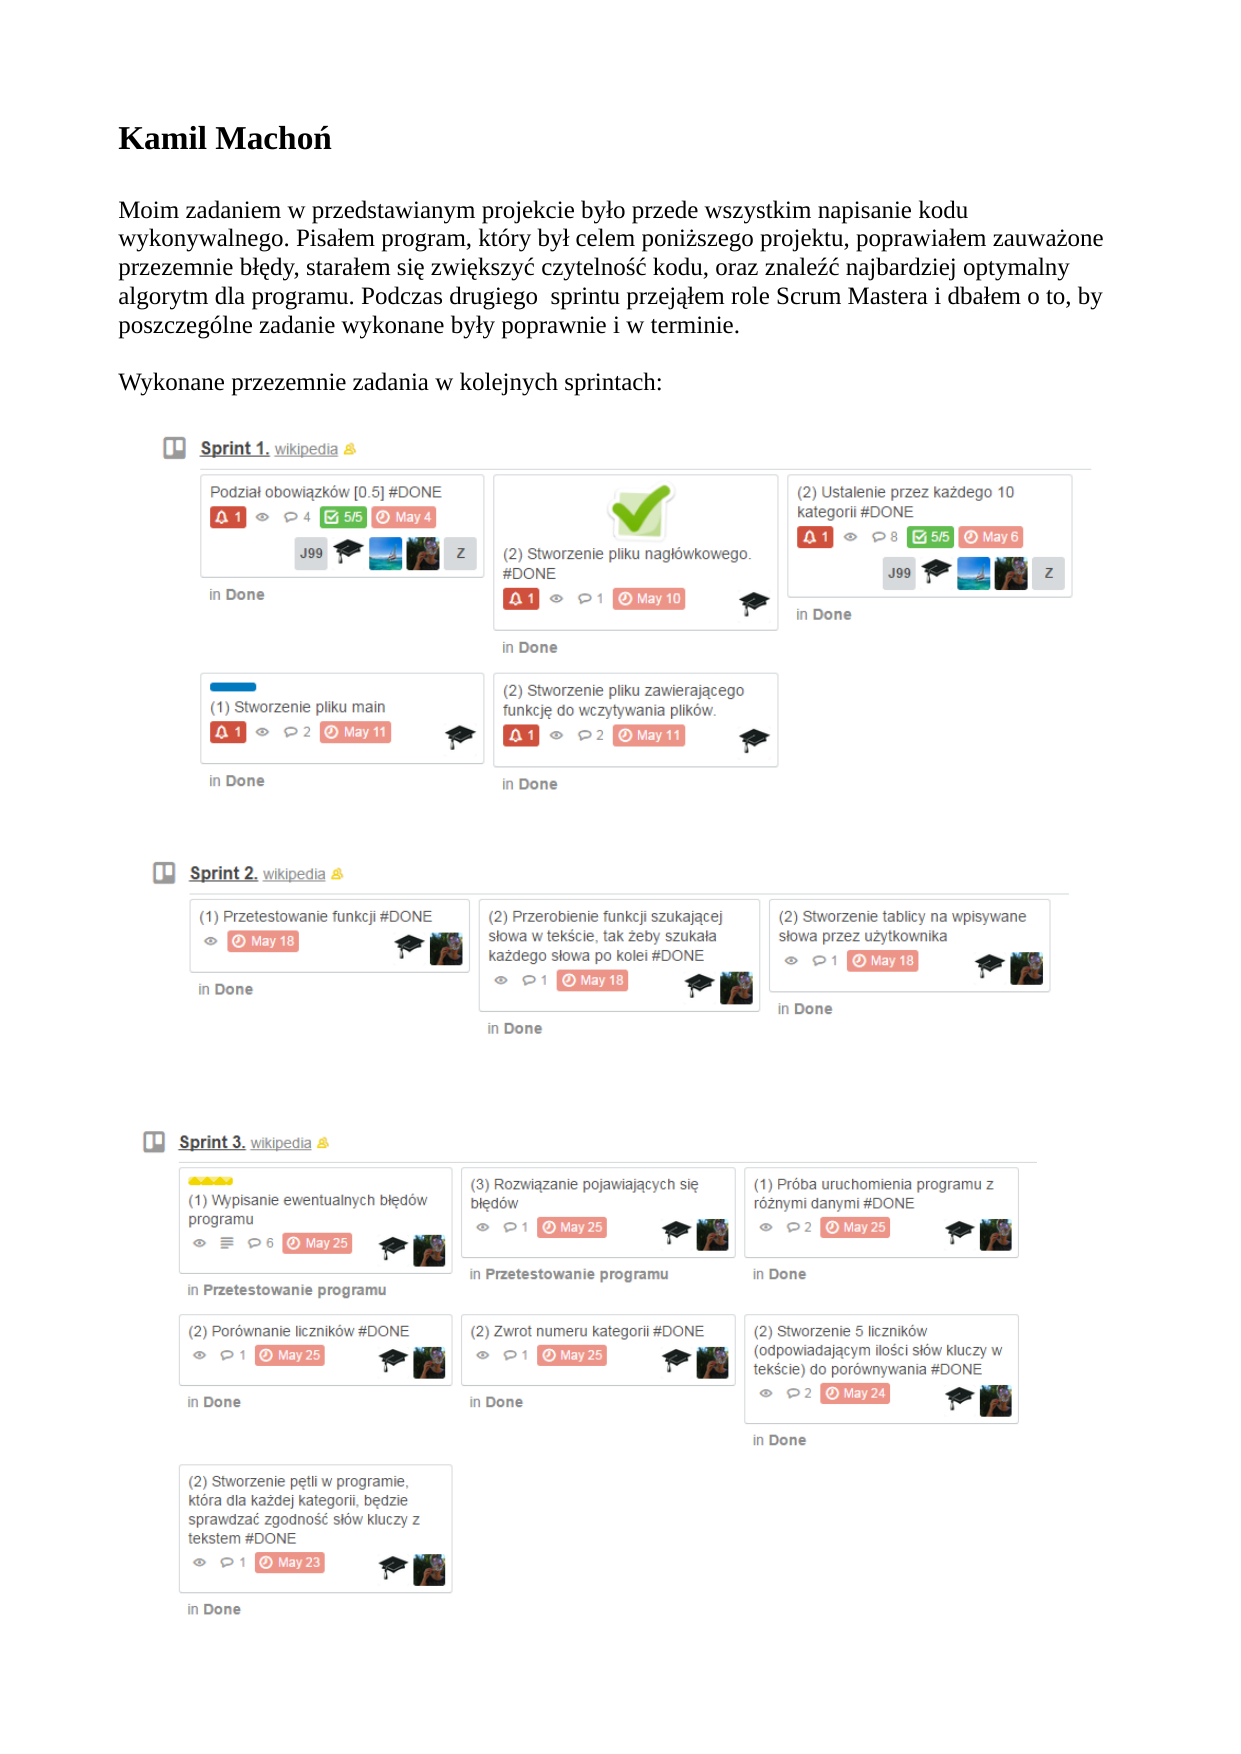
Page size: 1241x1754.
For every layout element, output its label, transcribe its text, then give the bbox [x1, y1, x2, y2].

picture [104, 396, 1122, 1074]
text Kamil Machoń [118, 118, 1122, 156]
picture [88, 1108, 1093, 1643]
text Wykonane przezemnie zadania w kolejnych sprintach: [118, 367, 1122, 396]
text Moim zadaniem w przedstawianym projekcie było przede wszystkim napisanie kodu wykonywalnego. Pisałem program, który był celem poniższego projektu, poprawiałem zauważone przezemnie błędy, starałem się zwiększyć czytelność kodu, oraz znaleźć najbardziej optymalny algorytm dla programu. Podczas drugiego sprintu przejąłem role Scrum Mastera i dbałem o to, by poszczególne zadanie wykonane były poprawnie i w terminie. [118, 195, 1122, 338]
